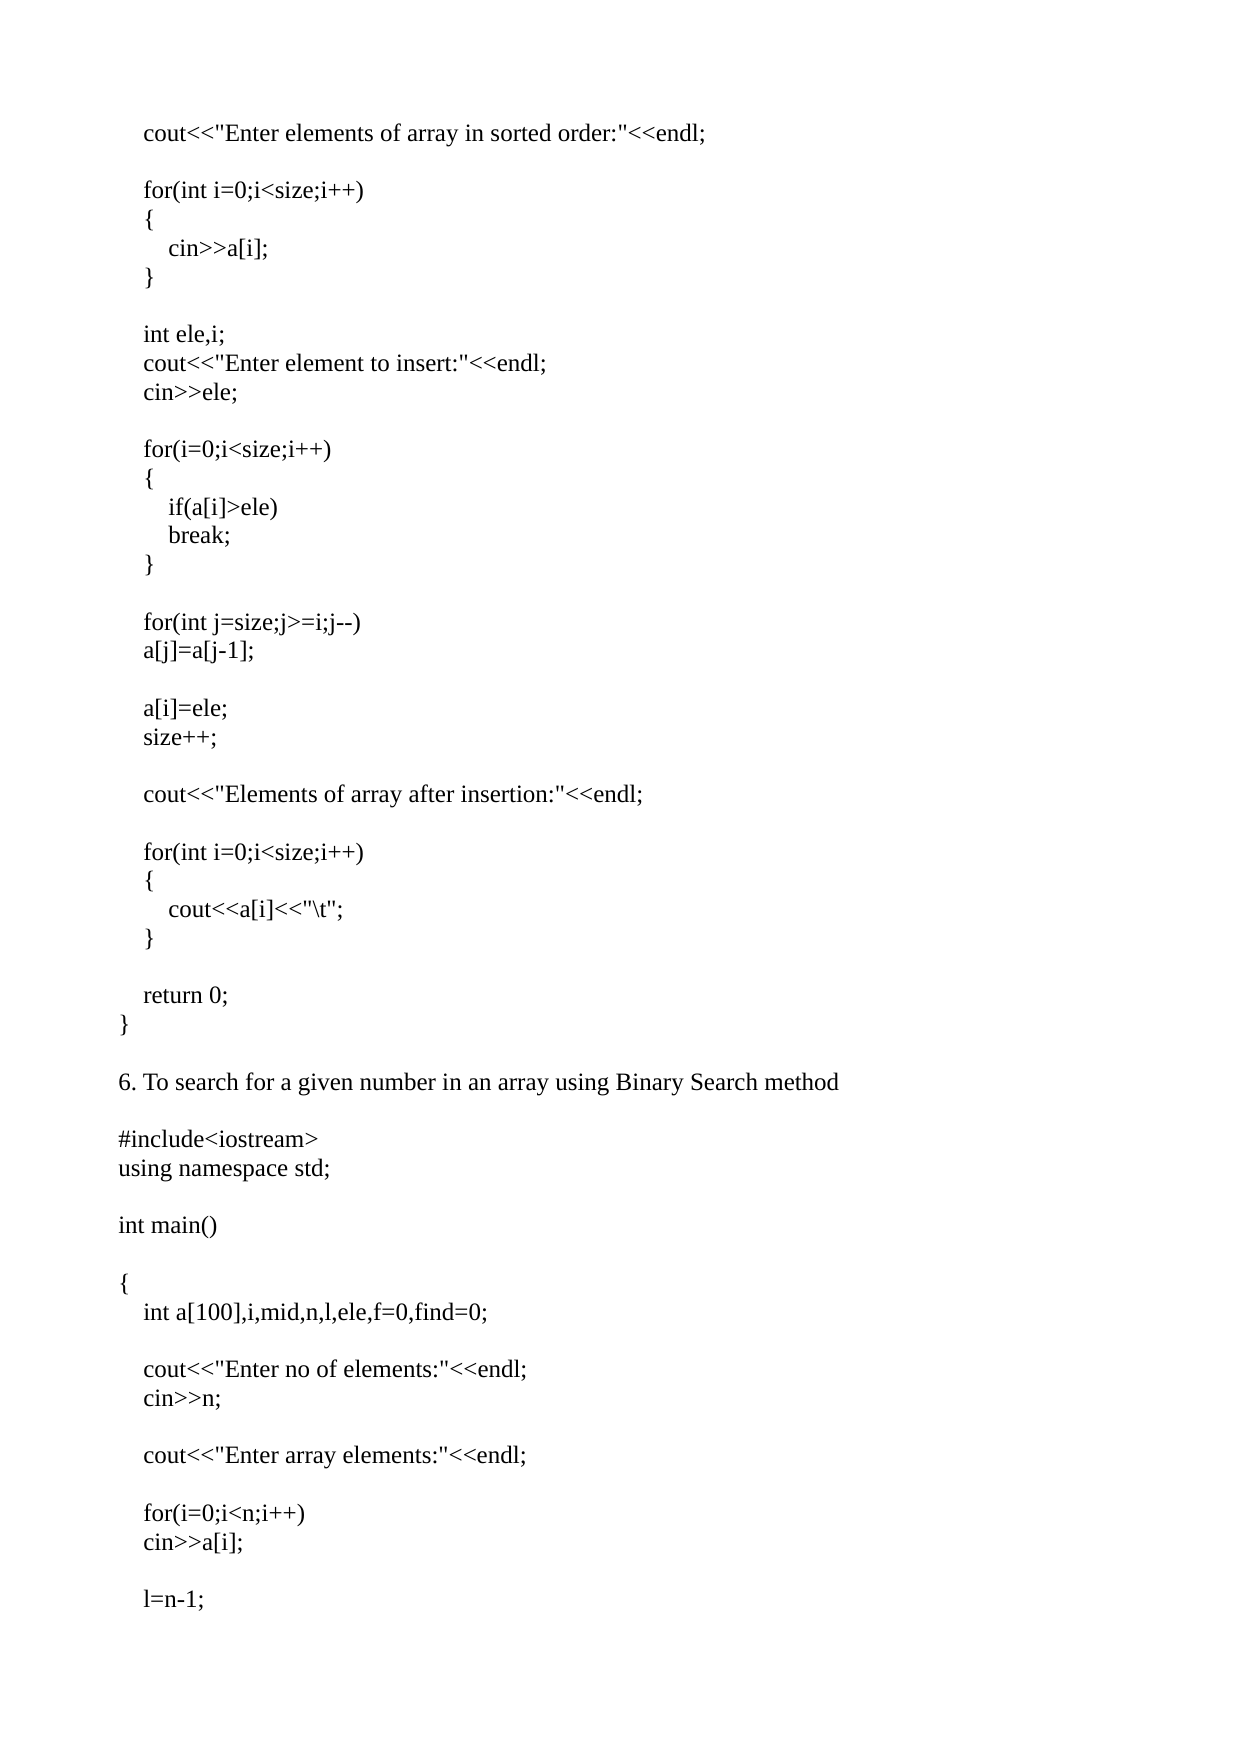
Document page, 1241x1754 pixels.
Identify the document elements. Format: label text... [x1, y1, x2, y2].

text using namespace std; [118, 1153, 1122, 1182]
text } [118, 262, 1122, 291]
text cout<<"Enter elements of array in sorted order:"<<endl; [118, 118, 1122, 147]
text int main() [118, 1211, 1122, 1239]
text cin>>ele; [118, 377, 1122, 406]
text cout<<"Elements of array after insertion:"<<endl; [118, 779, 1122, 808]
text { [118, 204, 1122, 233]
text cin>>a[i]; [118, 233, 1122, 262]
text if(a[i]>ele) [118, 492, 1122, 521]
text size++; [118, 722, 1122, 751]
text } [118, 1009, 1122, 1038]
text a[i]=ele; [118, 693, 1122, 722]
text return 0; [118, 981, 1122, 1009]
text for(i=0;i<size;i++) [118, 434, 1122, 463]
text { [118, 1268, 1122, 1297]
text for(int j=size;j>=i;j--) [118, 607, 1122, 636]
text for(i=0;i<n;i++) [118, 1498, 1122, 1527]
text for(int i=0;i<size;i++) [118, 176, 1122, 204]
text int a[100],i,mid,n,l,ele,f=0,find=0; [118, 1297, 1122, 1326]
text cout<<"Enter array elements:"<<endl; [118, 1441, 1122, 1469]
text cin>>a[i]; [118, 1527, 1122, 1556]
text break; [118, 521, 1122, 549]
text 6. To search for a given number in an array using Binary Search method [118, 1067, 1122, 1096]
text { [118, 463, 1122, 492]
text cout<<a[i]<<"\t"; [118, 894, 1122, 923]
text } [118, 923, 1122, 952]
text #include<iostream> [118, 1124, 1122, 1153]
text cout<<"Enter no of elements:"<<endl; [118, 1354, 1122, 1383]
text cin>>n; [118, 1383, 1122, 1412]
text l=n-1; [118, 1584, 1122, 1613]
text a[j]=a[j-1]; [118, 636, 1122, 664]
text int ele,i; [118, 319, 1122, 348]
text { [118, 866, 1122, 894]
text cout<<"Enter element to insert:"<<endl; [118, 348, 1122, 377]
text } [118, 549, 1122, 578]
text for(int i=0;i<size;i++) [118, 837, 1122, 866]
